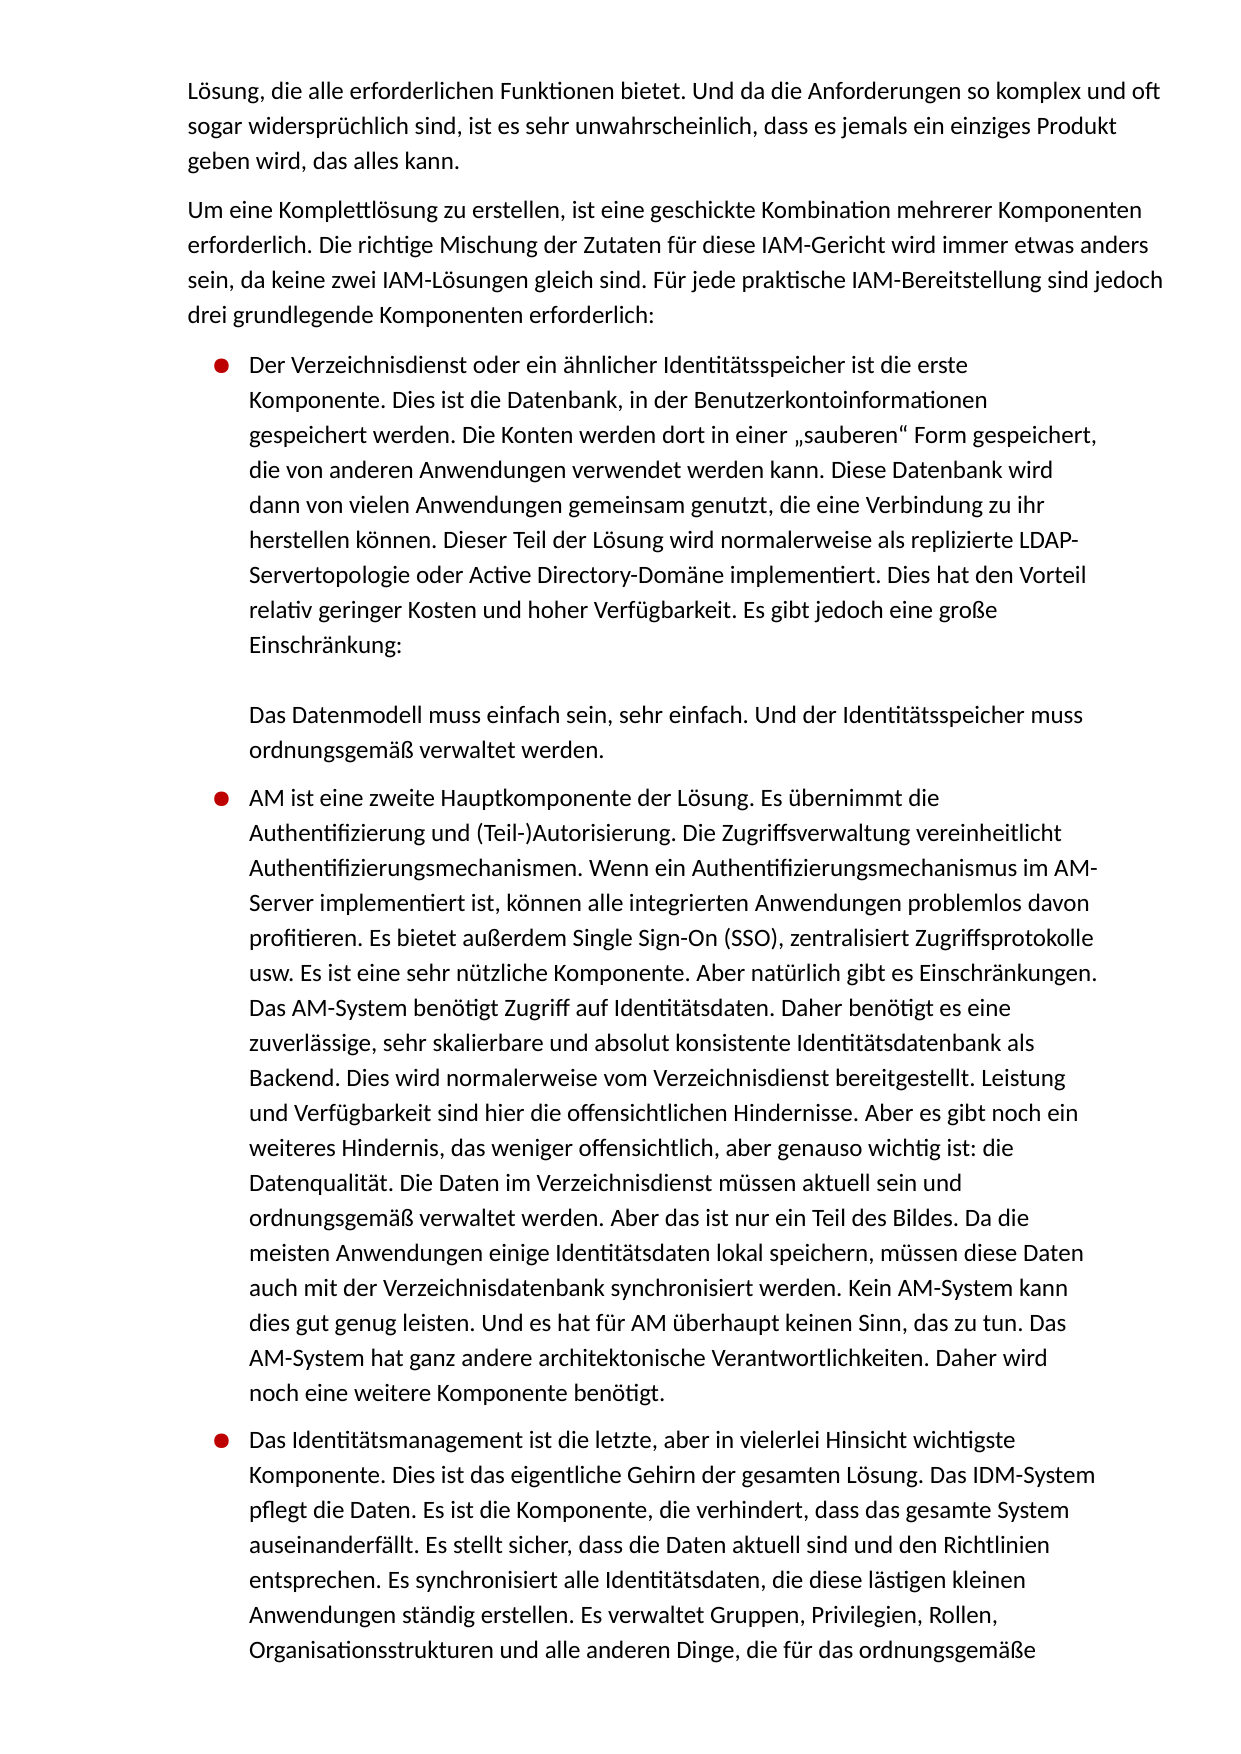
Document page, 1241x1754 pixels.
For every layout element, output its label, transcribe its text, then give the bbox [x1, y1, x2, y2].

text Um eine Komplettlösung zu erstellen, ist eine geschickte Kombination mehrerer Komponenten erforderlich. Die richtige Mischung der Zutaten für diese IAM-Gericht wird immer etwas anders sein, da keine zwei IAM-Lösungen gleich sind. Für jede praktische IAM-Bereitstellung sind jedoch drei grundlegende Komponenten erforderlich: [187, 194, 1165, 330]
list Der Verzeichnisdienst oder ein ähnlicher Identitätsspeicher ist die erste Komponente. Dies ist die Datenbank, in der Benutzerkontoinformationen gespeichert werden. Die Konten werden dort in einer „sauberen“ Form gespeichert, die von anderen Anwendungen verwendet werden kann. Diese Datenbank wird dann von vielen Anwendungen gemeinsam genutzt, die eine Verbindung zu ihr herstellen können. Dieser Teil der Lösung wird normalerweise als replizierte LDAP-Servertopologie oder Active Directory-Domäne implementiert. Dies hat den Vorteil relativ geringer Kosten und hoher Verfügbarkeit. Es gibt jedoch eine große Einschränkung: Das Datenmodell muss einfach sein, sehr einfach. Und der Identitätsspeicher muss ordnungsgemäß verwaltet werden. [211, 349, 1104, 765]
list AM ist eine zweite Hauptkomponente der Lösung. Es übernimmt die Authentifizierung und (Teil-)Autorisierung. Die Zugriffsverwaltung vereinheitlicht Authentifizierungsmechanismen. Wenn ein Authentifizierungsmechanismus im AM-Server implementiert ist, können alle integrierten Anwendungen problemlos davon profitieren. Es bietet außerdem Single Sign-On (SSO), zentralisiert Zugriffsprotokolle usw. Es ist eine sehr nützliche Komponente. Aber natürlich gibt es Einschränkungen. Das AM-System benötigt Zugriff auf Identitätsdaten. Daher benötigt es eine zuverlässige, sehr skalierbare und absolut konsistente Identitätsdatenbank als Backend. Dies wird normalerweise vom Verzeichnisdienst bereitgestellt. Leistung und Verfügbarkeit sind hier die offensichtlichen Hindernisse. Aber es gibt noch ein weiteres Hindernis, das weniger offensichtlich, aber genauso wichtig ist: die Datenqualität. Die Daten im Verzeichnisdienst müssen aktuell sein und ordnungsgemäß verwaltet werden. Aber das ist nur ein Teil des Bildes. Da die meisten Anwendungen einige Identitätsdaten lokal speichern, müssen diese Daten auch mit der Verzeichnisdatenbank synchronisiert werden. Kein AM-System kann dies gut genug leisten. Und es hat für AM überhaupt keinen Sinn, das zu tun. Das AM-System hat ganz andere architektonische Verantwortlichkeiten. Daher wird noch eine weitere Komponente benötigt. [211, 782, 1104, 1407]
list Das Identitätsmanagement ist die letzte, aber in vielerlei Hinsicht wichtigste Komponente. Dies ist das eigentliche Gehirn der gesamten Lösung. Das IDM-System pflegt die Daten. Es ist die Komponente, die verhindert, dass das gesamte System auseinanderfällt. Es stellt sicher, dass die Daten aktuell sind und den Richtlinien entsprechen. Es synchronisiert alle Identitätsdaten, die diese lästigen kleinen Anwendungen ständig erstellen. Es verwaltet Gruppen, Privilegien, Rollen, Organisationsstrukturen und alle anderen Dinge, die für das ordnungsgemäße [211, 1424, 1104, 1665]
text Lösung, die alle erforderlichen Funktionen bietet. Und da die Anforderungen so komplex und oft sogar widersprüchlich sind, ist es sehr unwahrscheinlich, dass es jemals ein einziges Produkt geben wird, das alles kann. [187, 75, 1165, 176]
